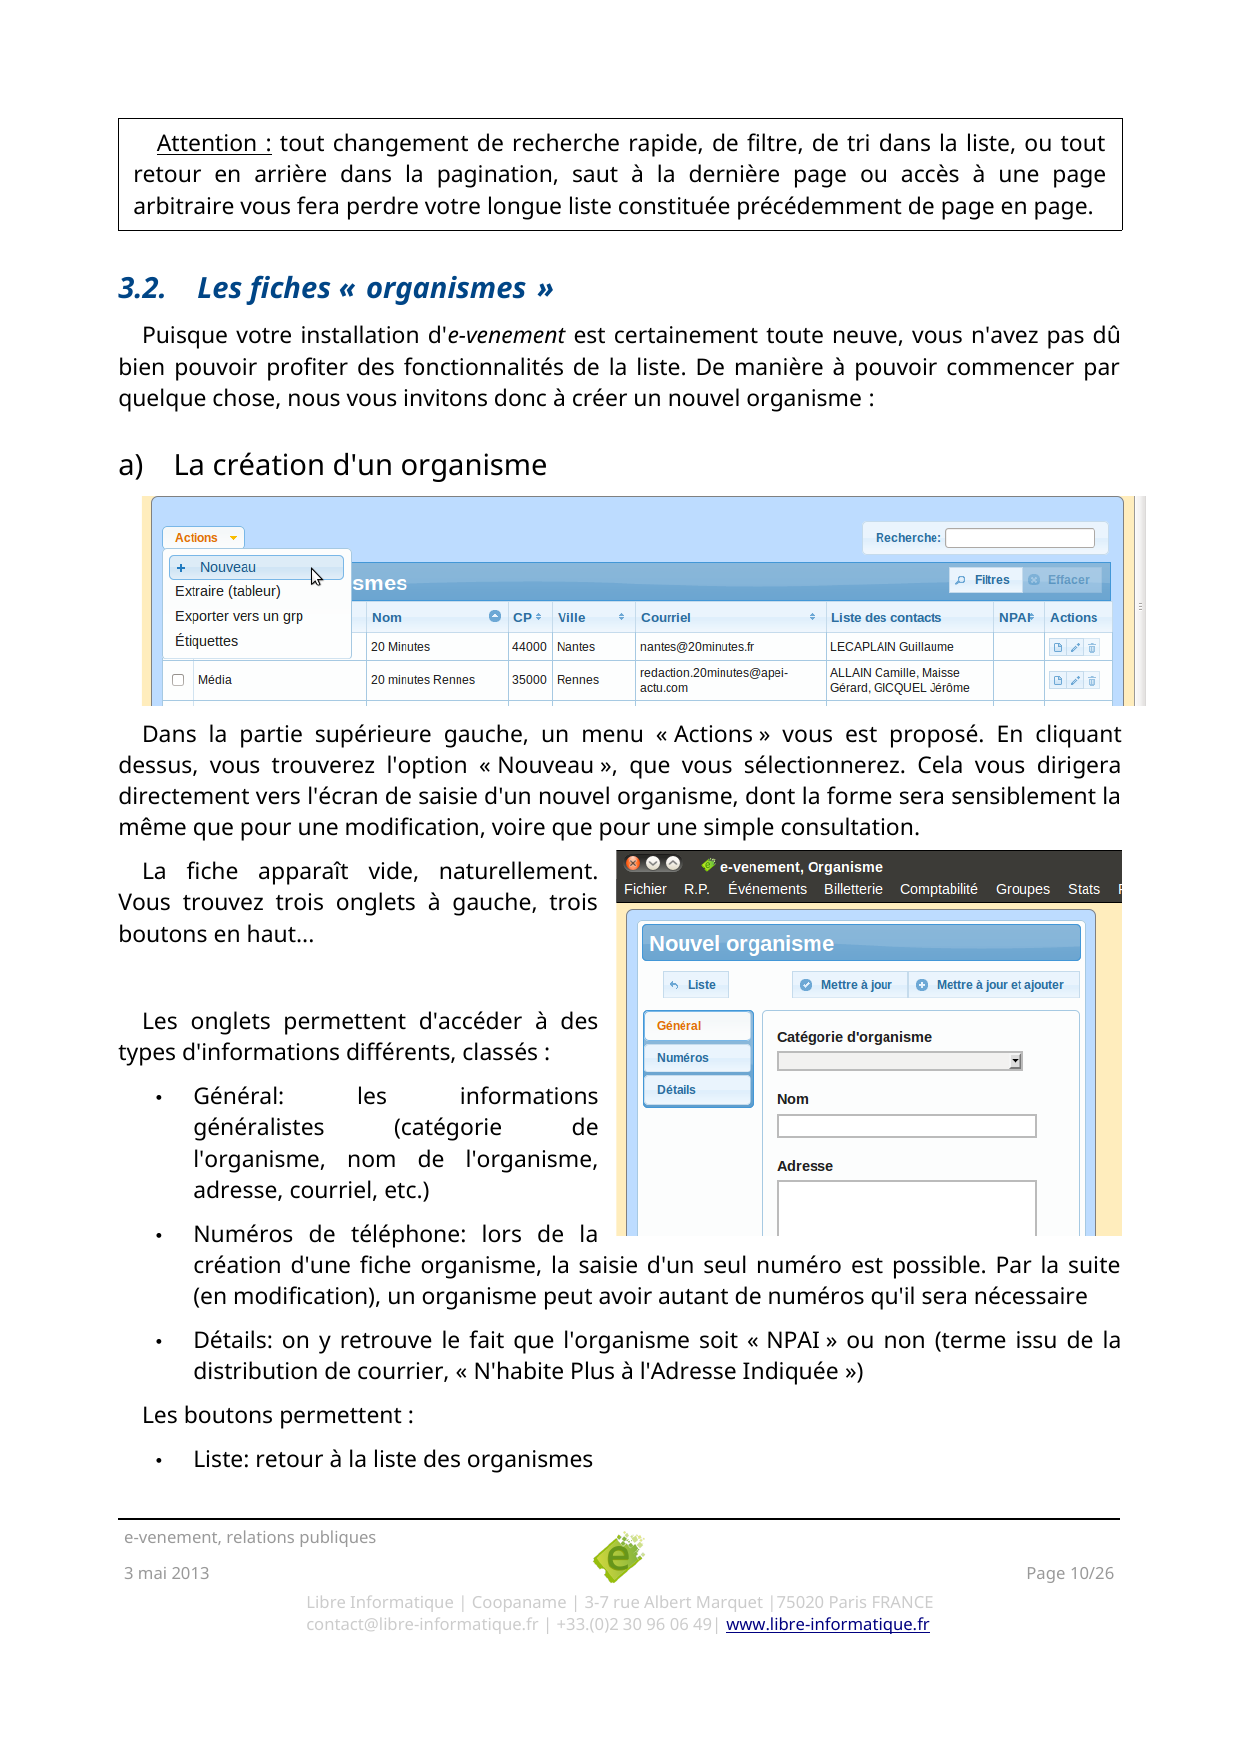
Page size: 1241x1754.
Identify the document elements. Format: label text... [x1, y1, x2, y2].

text La fiche apparaît vide, naturellement. Vous trouvez trois onglets à gauche, trois boutons en haut... [118, 855, 616, 949]
text Attention : tout changement de recherche rapide, de filtre, de tri dans la liste, ou tout retour en arrière dans la pagination, saut à la dernière page ou accès à une page arbitraire vous fera perdre votre longue liste constituée précédemment de page en page. [119, 119, 1122, 230]
list Détails: on y retrouve le fait que l'organisme soit « NPAI » ou non (terme issu de la distribution de courrier, « N'habite Plus à l'Adresse Indiquée ») [156, 1324, 1122, 1386]
list Numéros de téléphone: lors de la création d'une fiche organisme, la saisie d'un seul numéro est possible. Par la suite (en modification), un organisme peut avoir autant de numéros qu'il sera nécessaire [156, 1218, 1122, 1311]
picture [141, 496, 1146, 706]
picture [590, 1531, 650, 1585]
text Les onglets permettent d'accéder à des types d'informations différents, classés : [118, 1005, 616, 1068]
subtitle Les fiches « organismes » [118, 267, 1122, 307]
list Général: les informations généralistes (catégorie de l'organisme, nom de l'organisme, adresse, courriel, etc.) [156, 1080, 616, 1205]
text Dans la partie supérieure gauche, un menu « Actions » vous est proposé. En cliquant dessus, vous trouverez l'option « Nouveau », que vous sélectionnerez. Cela vous dirigera directement vers l'écran de saisie d'un nouvel organisme, dont la forme sera sensiblement la même que pour une modification, voire que pour une simple consultation. [118, 718, 1122, 843]
subtitle La création d'un organisme [118, 444, 1122, 484]
text Puisque votre installation d'e-venement est certainement toute neuve, vous n'avez pas dû bien pouvoir profiter des fonctionnalités de la liste. De manière à pouvoir commencer par quelque chose, nous vous invitons donc à créer un nouvel organisme : [118, 319, 1122, 413]
list Liste: retour à la liste des organismes [156, 1443, 1122, 1474]
picture [616, 850, 1122, 1236]
text Les boutons permettent : [118, 1399, 1122, 1430]
